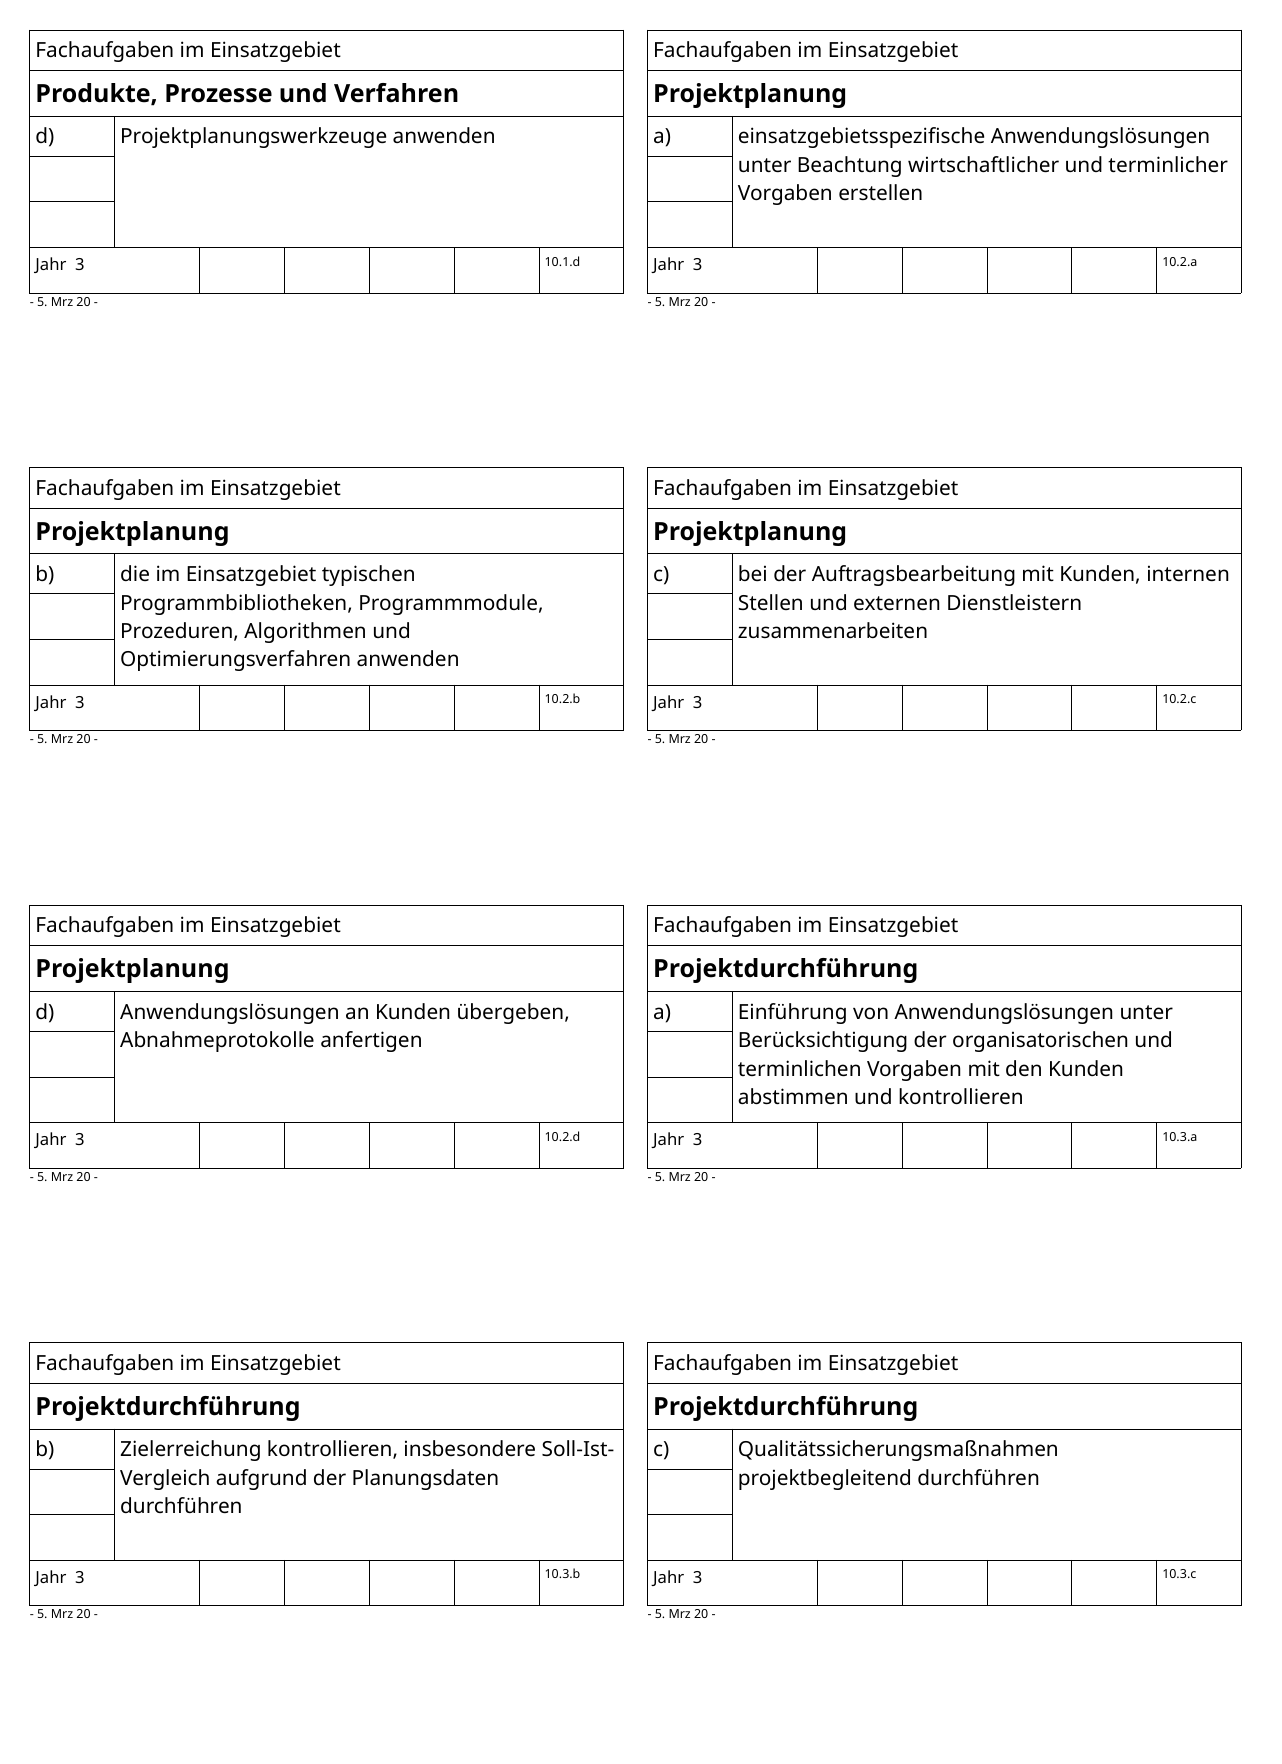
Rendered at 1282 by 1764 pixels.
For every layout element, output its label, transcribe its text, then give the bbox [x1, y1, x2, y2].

table_cell [988, 686, 1071, 730]
table_cell [30, 1470, 114, 1514]
table_cell [818, 248, 902, 293]
table_cell b) [30, 1430, 114, 1468]
table_cell [370, 1561, 454, 1605]
table_cell Jahr 3 [648, 248, 817, 293]
table_cell [285, 248, 369, 293]
text - 5. Mrz 20 - [29, 1169, 623, 1185]
table_cell [648, 1470, 732, 1514]
table_header Fachaufgaben im Einsatzgebiet [30, 1343, 623, 1383]
table_cell [1072, 1561, 1156, 1605]
table_cell Jahr 3 [30, 686, 199, 730]
table_cell [1072, 686, 1156, 730]
table_cell [903, 1123, 987, 1168]
table_cell [903, 1561, 987, 1605]
table_cell Projektplanungswerkzeuge anwenden [115, 117, 623, 247]
table_cell [988, 1561, 1071, 1605]
table_cell [988, 1123, 1071, 1168]
table_cell [903, 248, 987, 293]
table_cell [818, 1123, 902, 1168]
table_cell Jahr 3 [30, 1123, 199, 1168]
table_cell [200, 1123, 284, 1168]
table_cell Projektdurchführung [648, 1384, 1241, 1428]
table_cell [285, 686, 369, 730]
table_cell [1072, 248, 1156, 293]
table_cell c) [648, 1430, 732, 1468]
table_cell [370, 686, 454, 730]
table_cell Jahr 3 [648, 1561, 817, 1605]
table_header Fachaufgaben im Einsatzgebiet [30, 31, 623, 70]
table_cell [30, 157, 114, 201]
table_header Fachaufgaben im Einsatzgebiet [648, 1343, 1241, 1383]
table_cell Zielerreichung kontrollieren, insbesondere Soll-Ist-Vergleich aufgrund der Planungsdaten durchführen [115, 1430, 623, 1560]
table_cell b) [30, 554, 114, 593]
table_cell [455, 1561, 539, 1605]
table_cell [648, 157, 732, 201]
table_cell [648, 594, 732, 639]
table_cell a) [648, 992, 732, 1031]
table_header Fachaufgaben im Einsatzgebiet [648, 906, 1241, 945]
table_cell Projektplanung [648, 509, 1241, 553]
table_cell [370, 248, 454, 293]
table_cell 10.3.a [1157, 1123, 1241, 1168]
table_cell d) [30, 992, 114, 1031]
table_cell a) [648, 117, 732, 156]
table_cell [285, 1123, 369, 1168]
table_cell 10.2.b [540, 686, 623, 730]
table_cell [30, 640, 114, 684]
table_cell [30, 594, 114, 639]
table_header Fachaufgaben im Einsatzgebiet [648, 31, 1241, 70]
table_cell Projektdurchführung [30, 1384, 623, 1428]
table_cell [1072, 1123, 1156, 1168]
table_cell [988, 248, 1071, 293]
table_cell [818, 1561, 902, 1605]
table_cell 10.2.c [1157, 686, 1241, 730]
table_cell [370, 1123, 454, 1168]
table_cell einsatzgebietsspezifische Anwendungslösungen unter Beachtung wirtschaftlicher und terminlicher Vorgaben erstellen [733, 117, 1241, 247]
table_cell [285, 1561, 369, 1605]
table_cell 10.3.c [1157, 1561, 1241, 1605]
table_cell [455, 1123, 539, 1168]
table_cell [455, 686, 539, 730]
table_header Fachaufgaben im Einsatzgebiet [648, 468, 1241, 508]
table_cell [648, 202, 732, 247]
table_cell Jahr 3 [648, 686, 817, 730]
table_cell [30, 1515, 114, 1560]
table_cell [648, 1515, 732, 1560]
table_cell Jahr 3 [30, 248, 199, 293]
table_cell Anwendungslösungen an Kunden übergeben, Abnahmeprotokolle anfertigen [115, 992, 623, 1122]
table_cell [30, 202, 114, 247]
table_cell [30, 1078, 114, 1122]
table_cell Produkte, Prozesse und Verfahren [30, 71, 623, 116]
table_cell Einführung von Anwendungslösungen unter Berücksichtigung der organisatorischen und terminlichen Vorgaben mit den Kunden abstimmen und kontrollieren [733, 992, 1241, 1122]
table_cell [903, 686, 987, 730]
table_cell [30, 1032, 114, 1077]
table_cell Projektdurchführung [648, 946, 1241, 991]
table_cell bei der Auftragsbearbeitung mit Kunden, internen Stellen und externen Dienstleistern zusammenarbeiten [733, 554, 1241, 684]
table_cell Projektplanung [30, 946, 623, 991]
table_cell 10.2.d [540, 1123, 623, 1168]
table_cell Qualitätssicherungsmaßnahmen projektbegleitend durchführen [733, 1430, 1241, 1560]
table_cell [200, 1561, 284, 1605]
table_cell Jahr 3 [30, 1561, 199, 1605]
table_cell Projektplanung [648, 71, 1241, 116]
table_header Fachaufgaben im Einsatzgebiet [30, 906, 623, 945]
table_cell Projektplanung [30, 509, 623, 553]
text - 5. Mrz 20 - [647, 1606, 1241, 1623]
text - 5. Mrz 20 - [29, 731, 623, 747]
table_cell 10.3.b [540, 1561, 623, 1605]
table_cell [818, 686, 902, 730]
table_cell [648, 640, 732, 684]
table_cell 10.1.d [540, 248, 623, 293]
text - 5. Mrz 20 - [647, 1169, 1241, 1185]
table_cell Jahr 3 [648, 1123, 817, 1168]
table_cell [200, 248, 284, 293]
text - 5. Mrz 20 - [29, 294, 623, 310]
table_header Fachaufgaben im Einsatzgebiet [30, 468, 623, 508]
table_cell die im Einsatzgebiet typischen Programmbibliotheken, Programmmodule, Prozeduren, Algorithmen und Optimierungsverfahren anwenden [115, 554, 623, 684]
text - 5. Mrz 20 - [29, 1606, 623, 1623]
text - 5. Mrz 20 - [647, 731, 1241, 747]
table_cell [200, 686, 284, 730]
table_cell [648, 1032, 732, 1077]
table_cell [455, 248, 539, 293]
text - 5. Mrz 20 - [647, 294, 1241, 310]
table_cell d) [30, 117, 114, 156]
table_cell c) [648, 554, 732, 593]
table_cell [648, 1078, 732, 1122]
table_cell 10.2.a [1157, 248, 1241, 293]
